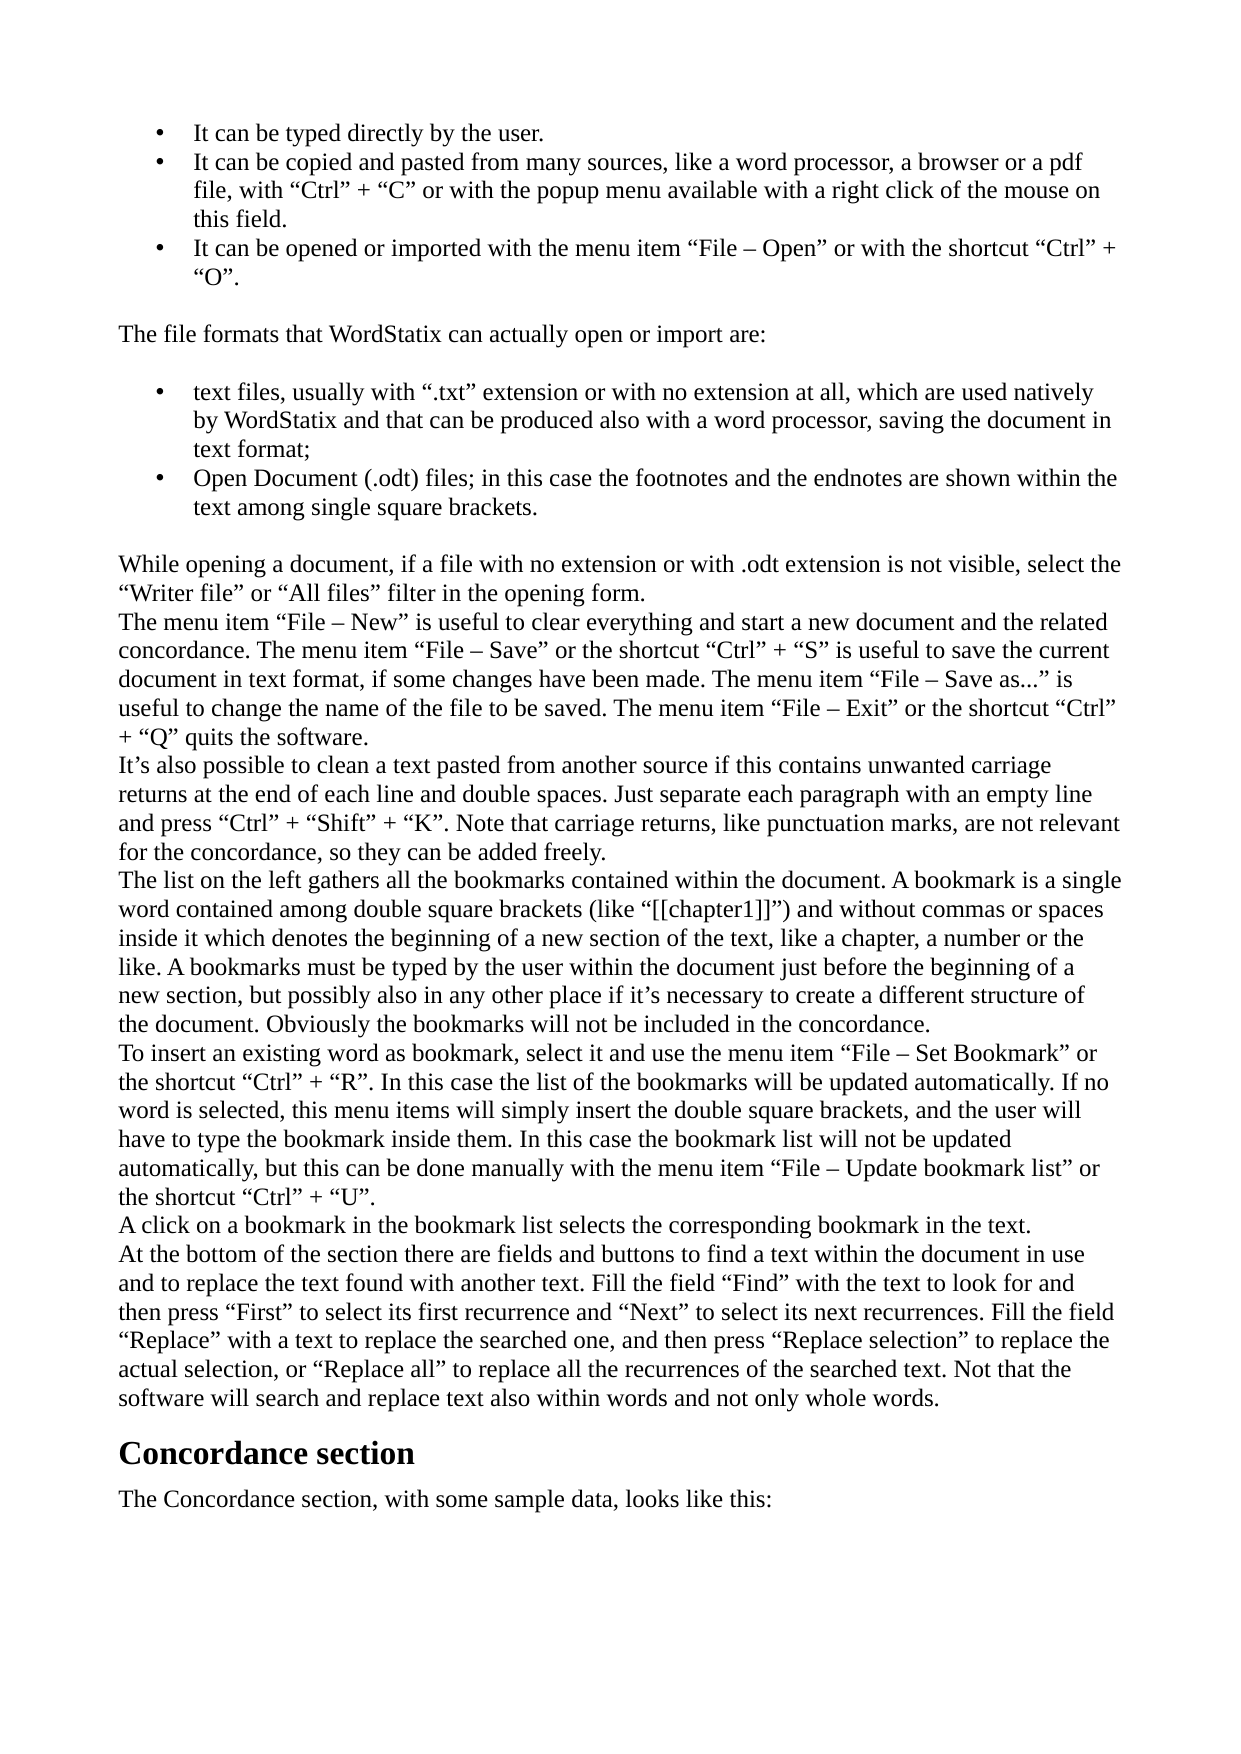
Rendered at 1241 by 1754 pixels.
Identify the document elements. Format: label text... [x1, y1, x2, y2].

list text files, usually with “.txt” extension or with no extension at all, which are used natively by WordStatix and that can be produced also with a word processor, saving the document in text format; [156, 377, 1122, 463]
text The Concordance section, with some sample data, looks like this: [118, 1484, 1122, 1513]
text At the bottom of the section there are fields and buttons to find a text within the document in use and to replace the text found with another text. Fill the field “Find” with the text to look for and then press “First” to select its first recurrence and “Next” to select its next recurrences. Fill the field “Replace” with a text to replace the searched one, and then press “Replace selection” to replace the actual selection, or “Replace all” to replace all the recurrences of the searched text. Not that the software will search and replace text also within words and not only whole words. [118, 1239, 1122, 1412]
text It’s also possible to clean a text pasted from another source if this contains unwanted carriage returns at the end of each line and double spaces. Just separate each paragraph with an empty line and press “Ctrl” + “Shift” + “K”. Note that carriage returns, like punctuation marks, are not relevant for the concordance, so they can be added freely. [118, 751, 1122, 866]
list Open Document (.odt) files; in this case the footnotes and the endnotes are shown within the text among single square brackets. [156, 463, 1122, 521]
text To insert an existing word as bookmark, select it and use the menu item “File – Set Bookmark” or the shortcut “Ctrl” + “R”. In this case the list of the bookmarks will be updated automatically. If no word is selected, this menu items will simply insert the double square brackets, and the user will have to type the bookmark inside them. In this case the bookmark list will not be updated automatically, but this can be done manually with the menu item “File – Update bookmark list” or the shortcut “Ctrl” + “U”. [118, 1038, 1122, 1211]
text The file formats that WordStatix can actually open or import are: [118, 319, 1122, 348]
list It can be opened or imported with the menu item “File – Open” or with the shortcut “Ctrl” + “O”. [156, 233, 1122, 291]
text While opening a document, if a file with no extension or with .odt extension is not visible, select the “Writer file” or “All files” filter in the opening form. [118, 549, 1122, 607]
text The list on the left gathers all the bookmarks contained within the document. A bookmark is a single word contained among double square brackets (like “[[chapter1]]”) and without commas or spaces inside it which denotes the beginning of a new section of the text, like a chapter, a number or the like. A bookmarks must be typed by the user within the document just before the beginning of a new section, but possibly also in any other place if it’s necessary to create a different structure of the document. Obviously the bookmarks will not be included in the concordance. [118, 866, 1122, 1038]
list It can be typed directly by the user. [156, 118, 1122, 147]
text A click on a bookmark in the bookmark list selects the corresponding bookmark in the text. [118, 1211, 1122, 1239]
subtitle Concordance section [118, 1433, 1122, 1471]
list It can be copied and pasted from many sources, like a word processor, a browser or a pdf file, with “Ctrl” + “C” or with the popup menu available with a right click of the mouse on this field. [156, 147, 1122, 233]
text The menu item “File – New” is useful to clear everything and start a new document and the related concordance. The menu item “File – Save” or the shortcut “Ctrl” + “S” is useful to save the current document in text format, if some changes have been made. The menu item “File – Save as...” is useful to change the name of the file to be saved. The menu item “File – Exit” or the shortcut “Ctrl” + “Q” quits the software. [118, 607, 1122, 751]
